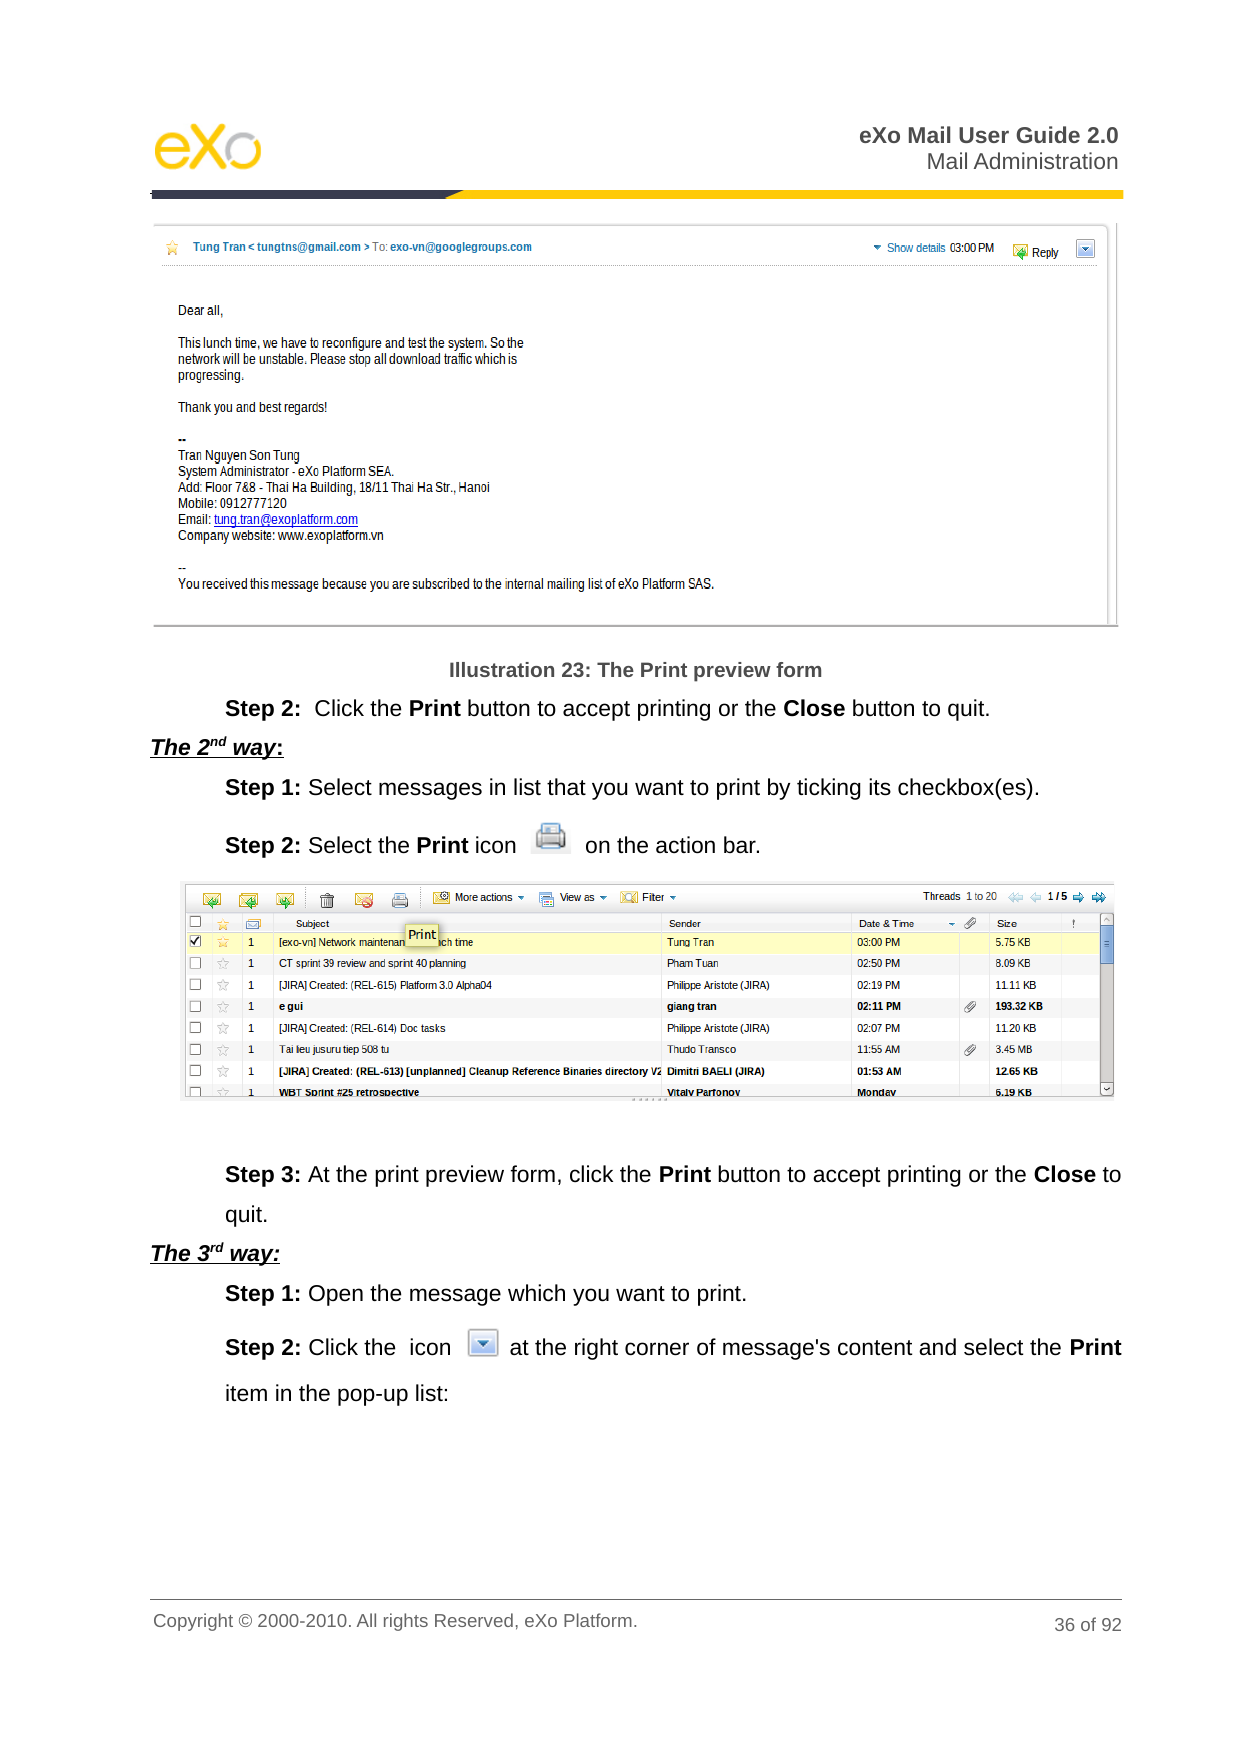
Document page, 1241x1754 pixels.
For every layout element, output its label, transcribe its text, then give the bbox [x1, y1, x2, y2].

list Illustration 23: The Print preview form [153, 627, 1118, 682]
text The 2nd way: [150, 734, 1122, 761]
picture [151, 190, 1124, 199]
list Step 2: Click the icon at the right corner of message's content and select the Print item in the pop-up list: [187, 1319, 1122, 1406]
list Step 2: Click the Print button to accept printing or the Close button to quit. [187, 223, 1122, 721]
text The 3rd way: [150, 1240, 1122, 1266]
picture [180, 881, 1115, 1101]
list Step 1: Select messages in list that you want to print by ticking its checkbox(es). [187, 774, 1122, 800]
picture [155, 123, 262, 170]
list Step 3: At the print preview form, click the Print button to accept printing or the Close to quit. [187, 1161, 1122, 1227]
picture [530, 820, 572, 854]
list Step 1: Open the message which you want to print. [187, 1279, 1122, 1306]
list Step 2: Select the Print icon on the action bar. [187, 813, 1122, 861]
picture [466, 1326, 502, 1360]
picture [153, 223, 1119, 627]
